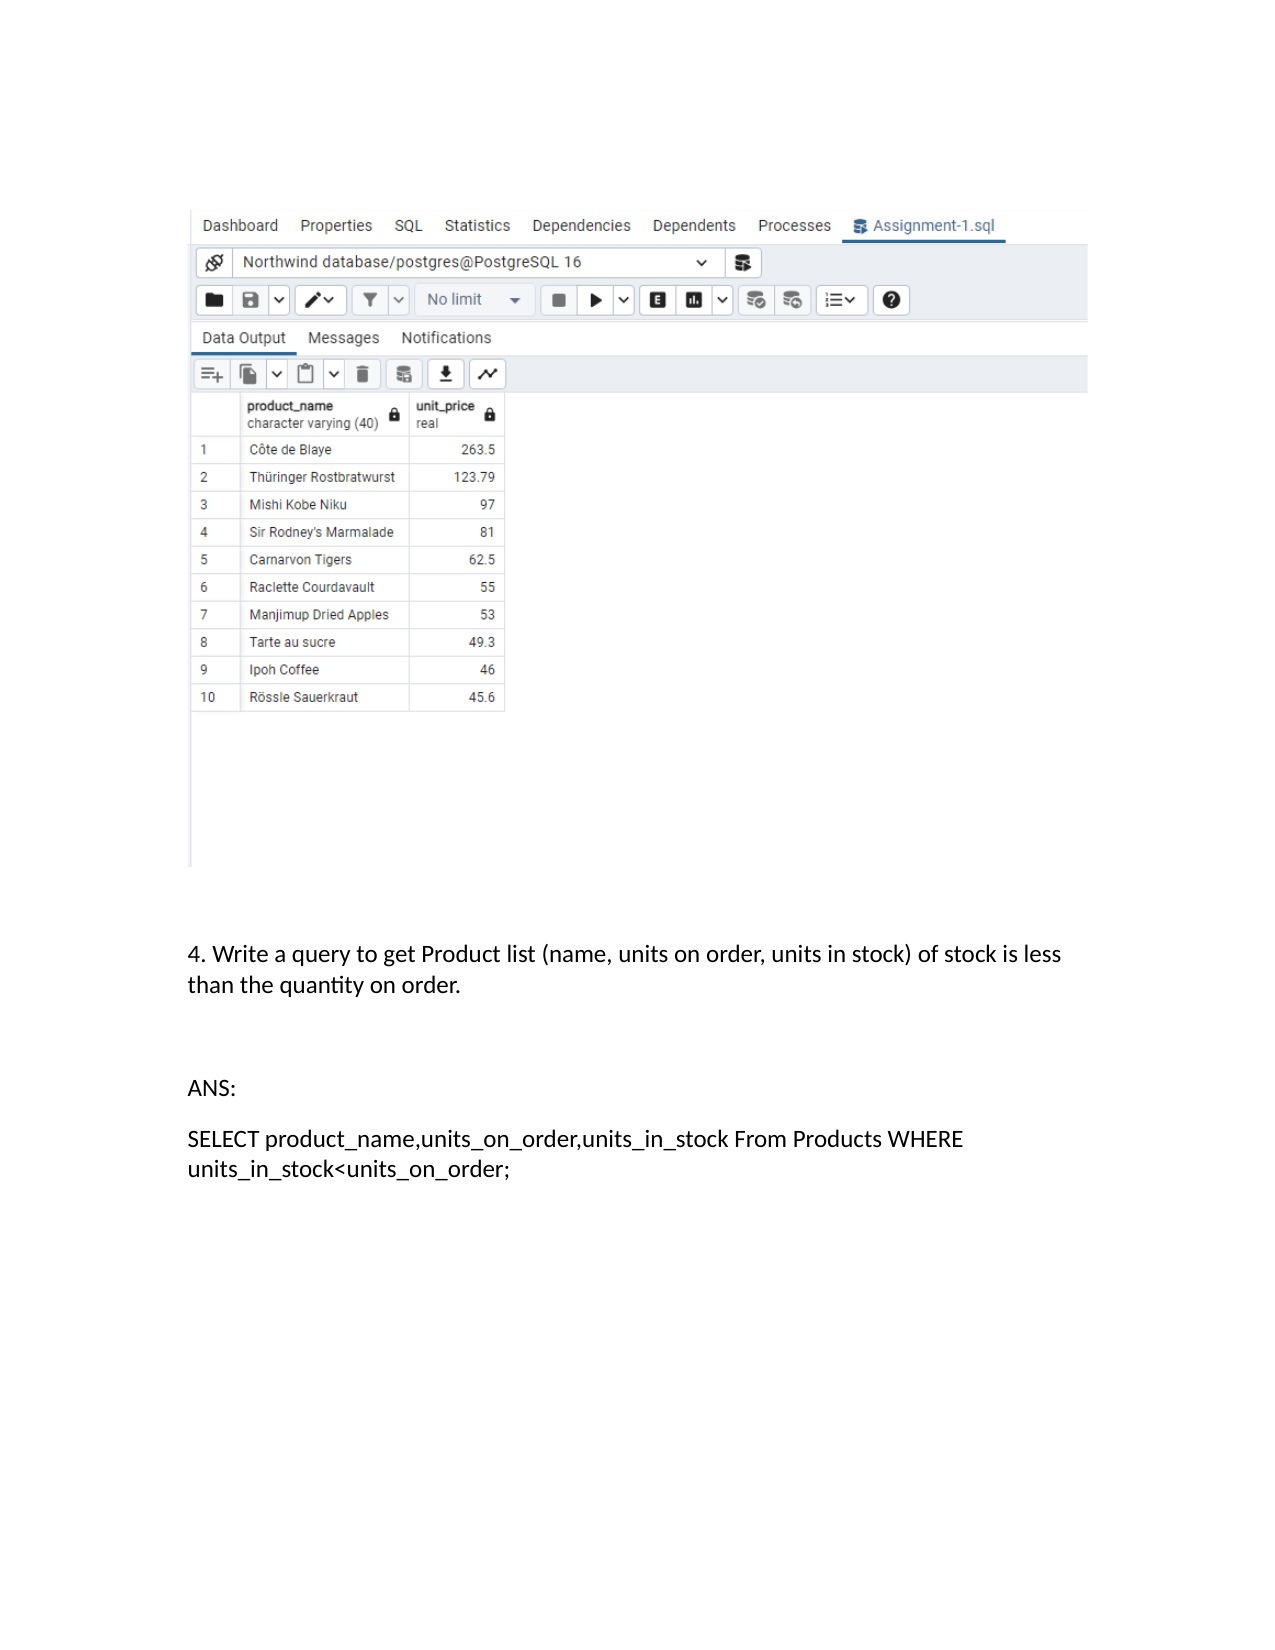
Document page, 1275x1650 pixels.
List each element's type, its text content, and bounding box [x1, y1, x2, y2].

text ANS: [187, 1072, 1087, 1102]
text SELECT product_name,units_on_order,units_in_stock From Products WHERE units_in_stock<units_on_order; [187, 1123, 1087, 1184]
text 4. Write a query to get Product list (name, units on order, units in stock) of stock is less than the quantity on order. [187, 938, 1087, 999]
